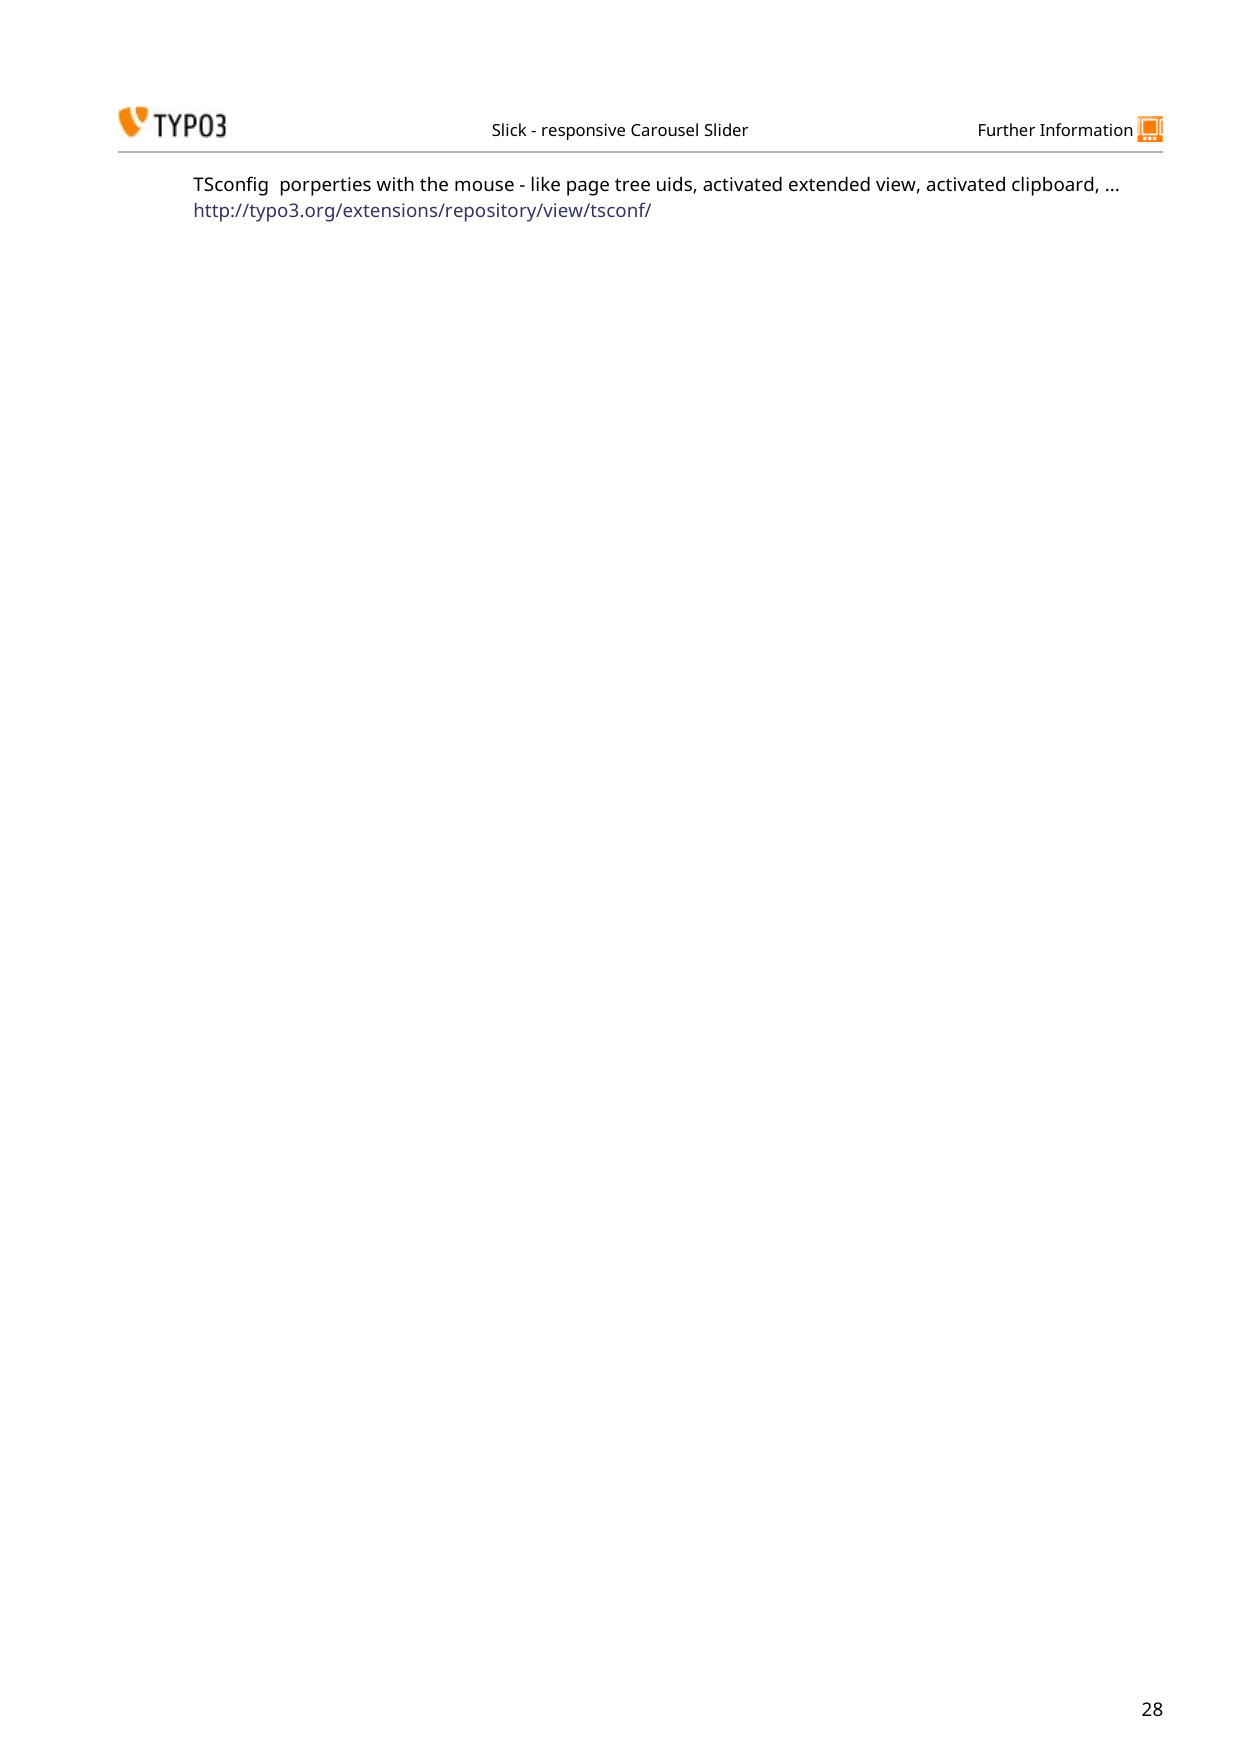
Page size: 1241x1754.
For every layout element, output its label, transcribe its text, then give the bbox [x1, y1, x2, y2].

picture [118, 106, 227, 138]
picture [1137, 116, 1163, 142]
list TSconfig porperties with the mouse - like page tree uids, activated extended view, activated clipboard, ... http://typo3.org/extensions/repository/view/tsconf/ [156, 171, 1163, 223]
